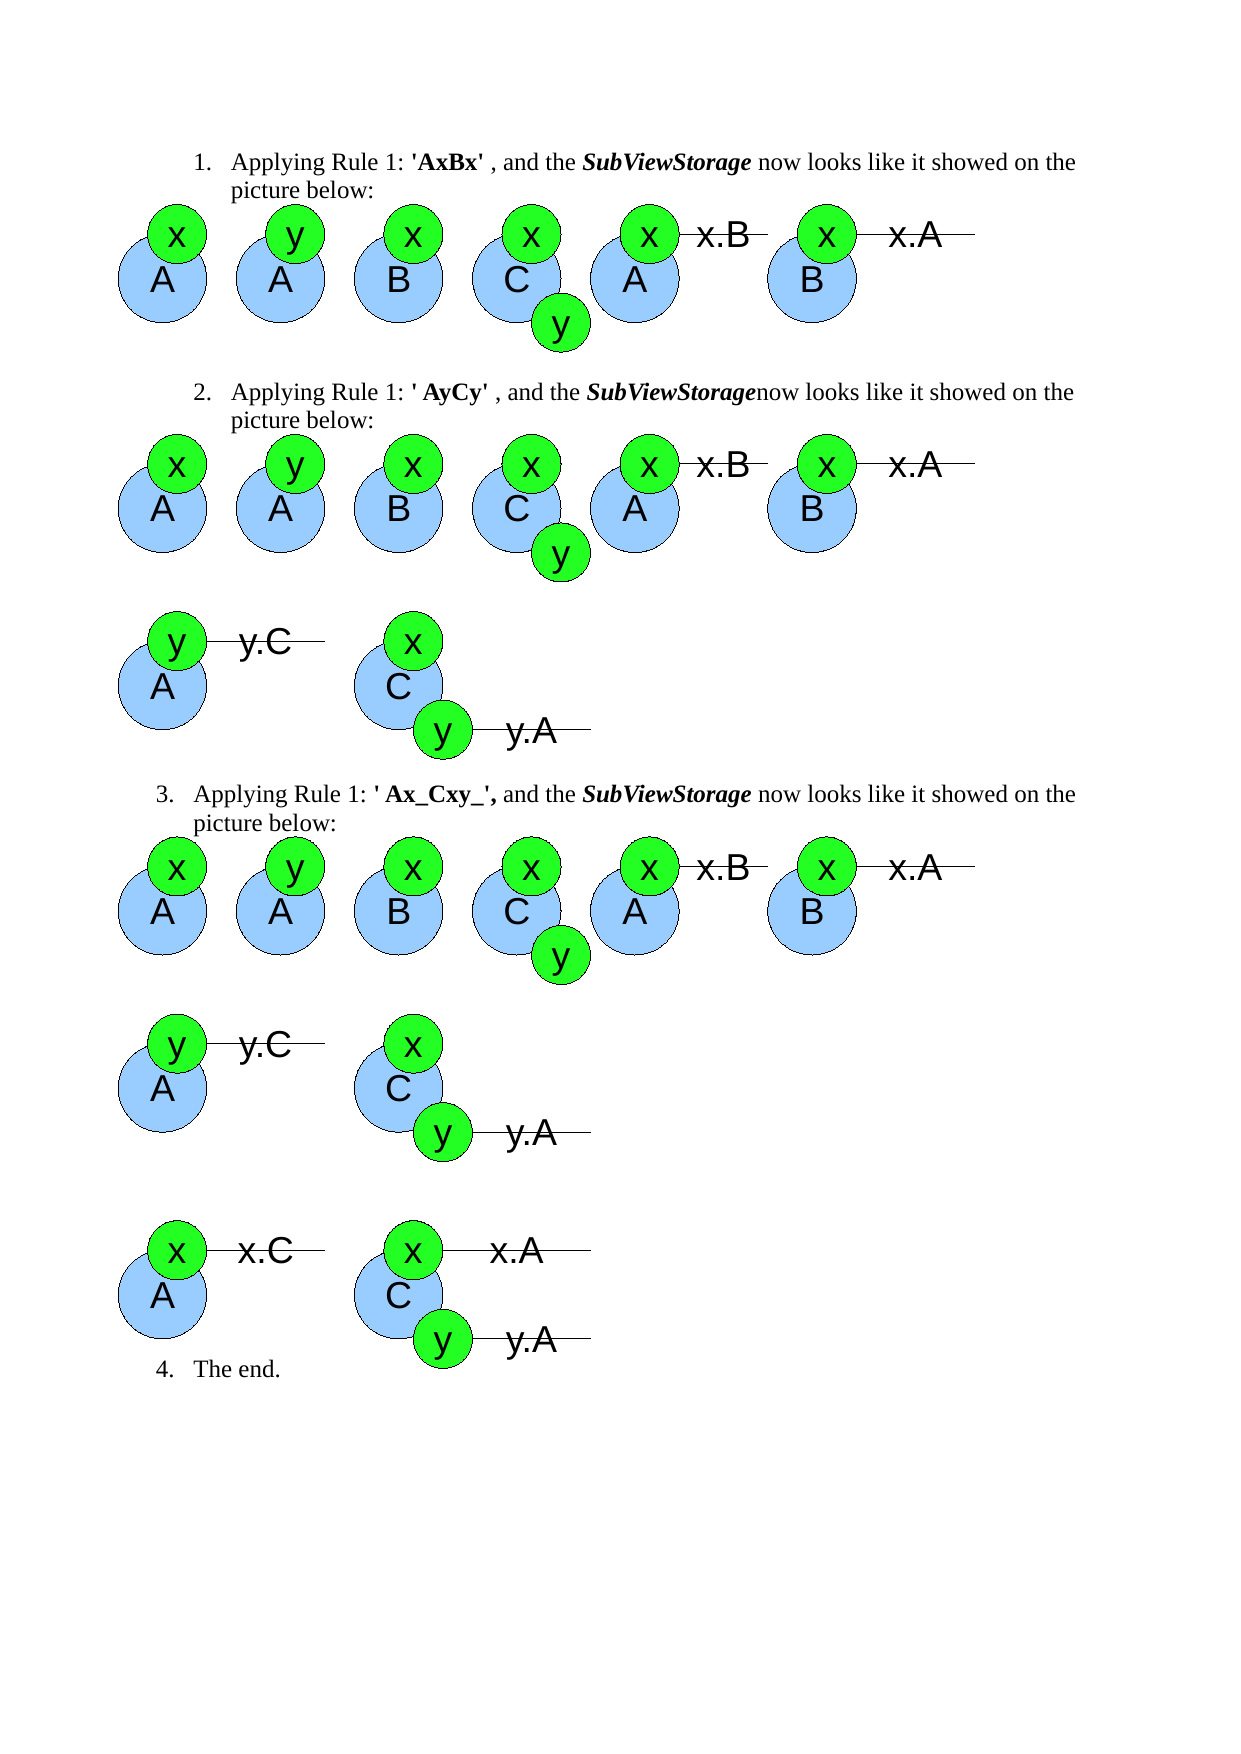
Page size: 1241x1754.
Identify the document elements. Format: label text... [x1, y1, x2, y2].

list Applying Rule 1: ' AyCy' , and the SubViewStoragenow looks like it showed on the picture below: [193, 377, 1122, 434]
list Applying Rule 1: 'AxBx' , and the SubViewStorage now looks like it showed on the picture below: [193, 147, 1122, 204]
list The end. [156, 1354, 1122, 1383]
list Applying Rule 1: ' Ax_Cxy_', and the SubViewStorage now looks like it showed on the picture below: [156, 779, 1122, 837]
